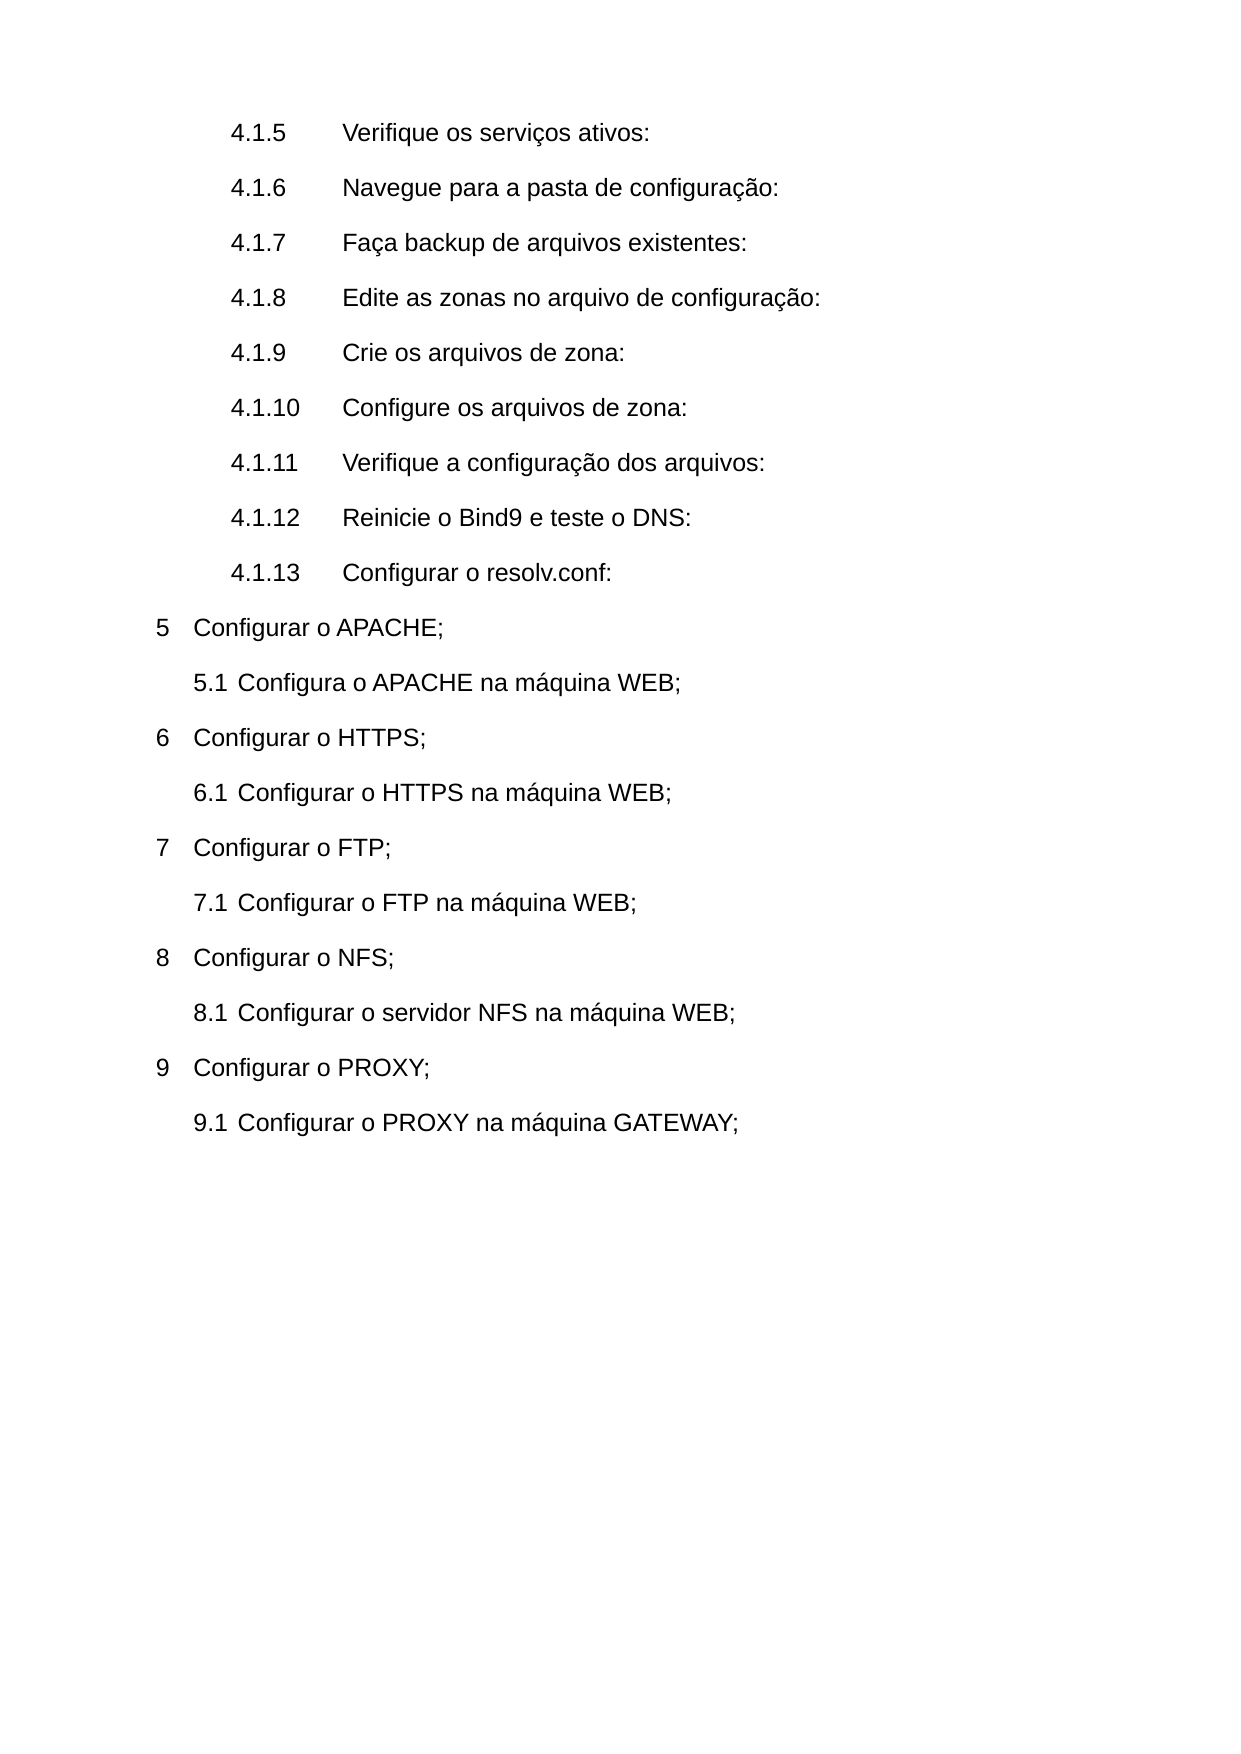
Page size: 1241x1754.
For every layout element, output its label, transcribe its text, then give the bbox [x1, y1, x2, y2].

list Configurar o FTP; [156, 833, 1122, 862]
list Reinicie o Bind9 e teste o DNS: [231, 503, 1122, 532]
list Edite as zonas no arquivo de configuração: [231, 283, 1122, 312]
list Verifique os serviços ativos: [231, 118, 1122, 147]
list Configurar o HTTPS; [156, 723, 1122, 752]
list Configura o APACHE na máquina WEB; [193, 668, 1122, 697]
list Configure os arquivos de zona: [231, 393, 1122, 422]
list Configurar o NFS; [156, 943, 1122, 972]
list Crie os arquivos de zona: [231, 338, 1122, 367]
list Configurar o PROXY; [156, 1053, 1122, 1082]
list Verifique a configuração dos arquivos: [231, 448, 1122, 477]
list Faça backup de arquivos existentes: [231, 228, 1122, 257]
list Configurar o HTTPS na máquina WEB; [193, 778, 1122, 807]
list Configurar o PROXY na máquina GATEWAY; [193, 1108, 1122, 1137]
list Configurar o APACHE; [156, 613, 1122, 642]
list Configurar o FTP na máquina WEB; [193, 888, 1122, 917]
list Configurar o resolv.conf: [231, 558, 1122, 587]
list Navegue para a pasta de configuração: [231, 173, 1122, 202]
list Configurar o servidor NFS na máquina WEB; [193, 998, 1122, 1027]
